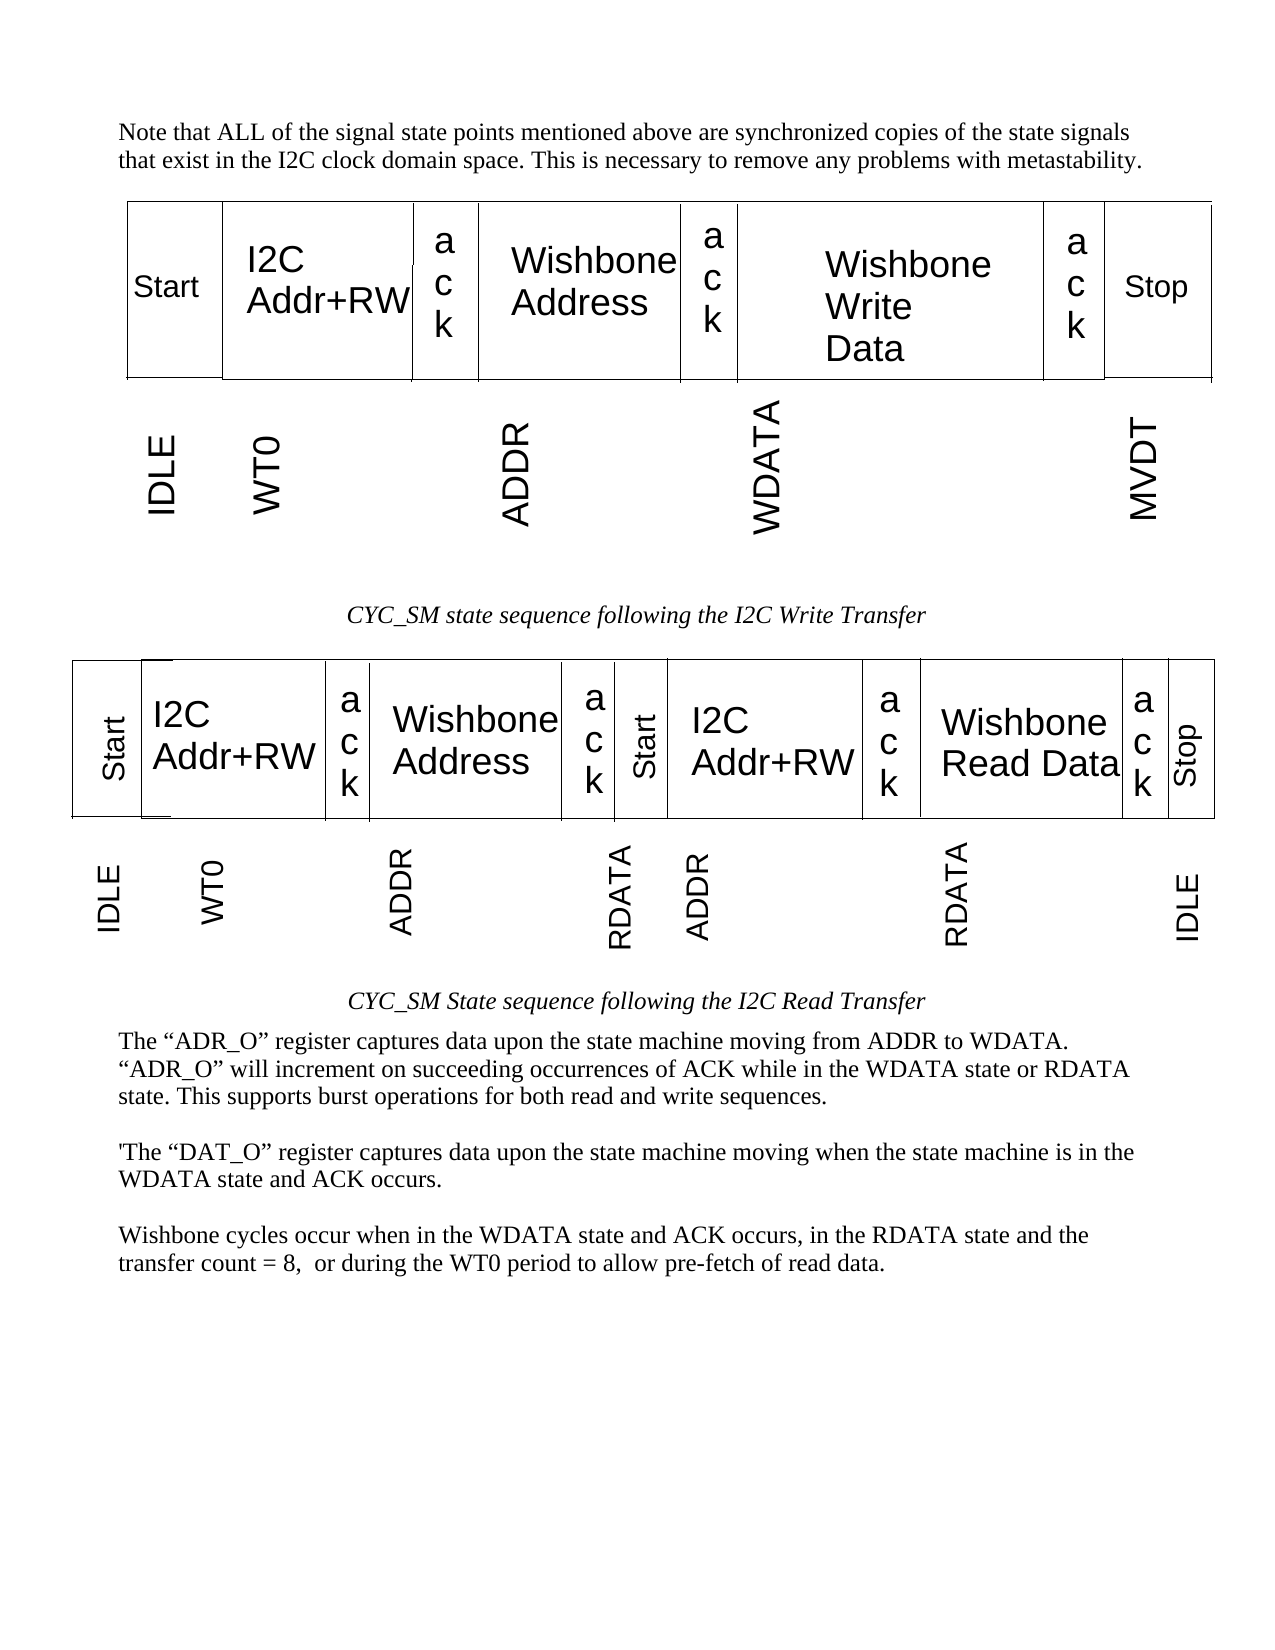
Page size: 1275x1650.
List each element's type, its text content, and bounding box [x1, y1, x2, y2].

text Wishbone cycles occur when in the WDATA state and ACK occurs, in the RDATA state and the transfer count = 8, or during the WT0 period to allow pre-fetch of read data. [118, 1221, 1157, 1276]
text CYC_SM state sequence following the I2C Write Transfer [118, 602, 1157, 629]
text 'The “DAT_O” register captures data upon the state machine moving when the state machine is in the WDATA state and ACK occurs. [118, 1138, 1157, 1193]
text The “ADR_O” register captures data upon the state machine moving from ADDR to WDATA. “ADR_O” will increment on succeeding occurrences of ACK while in the WDATA state or RDATA state. This supports burst operations for both read and write sequences. [118, 1027, 1157, 1110]
text Note that ALL of the signal state points mentioned above are synchronized copies of the state signals that exist in the I2C clock domain space. This is necessary to remove any problems with metastability. [118, 118, 1157, 173]
text CYC_SM State sequence following the I2C Read Transfer [118, 987, 1157, 1014]
